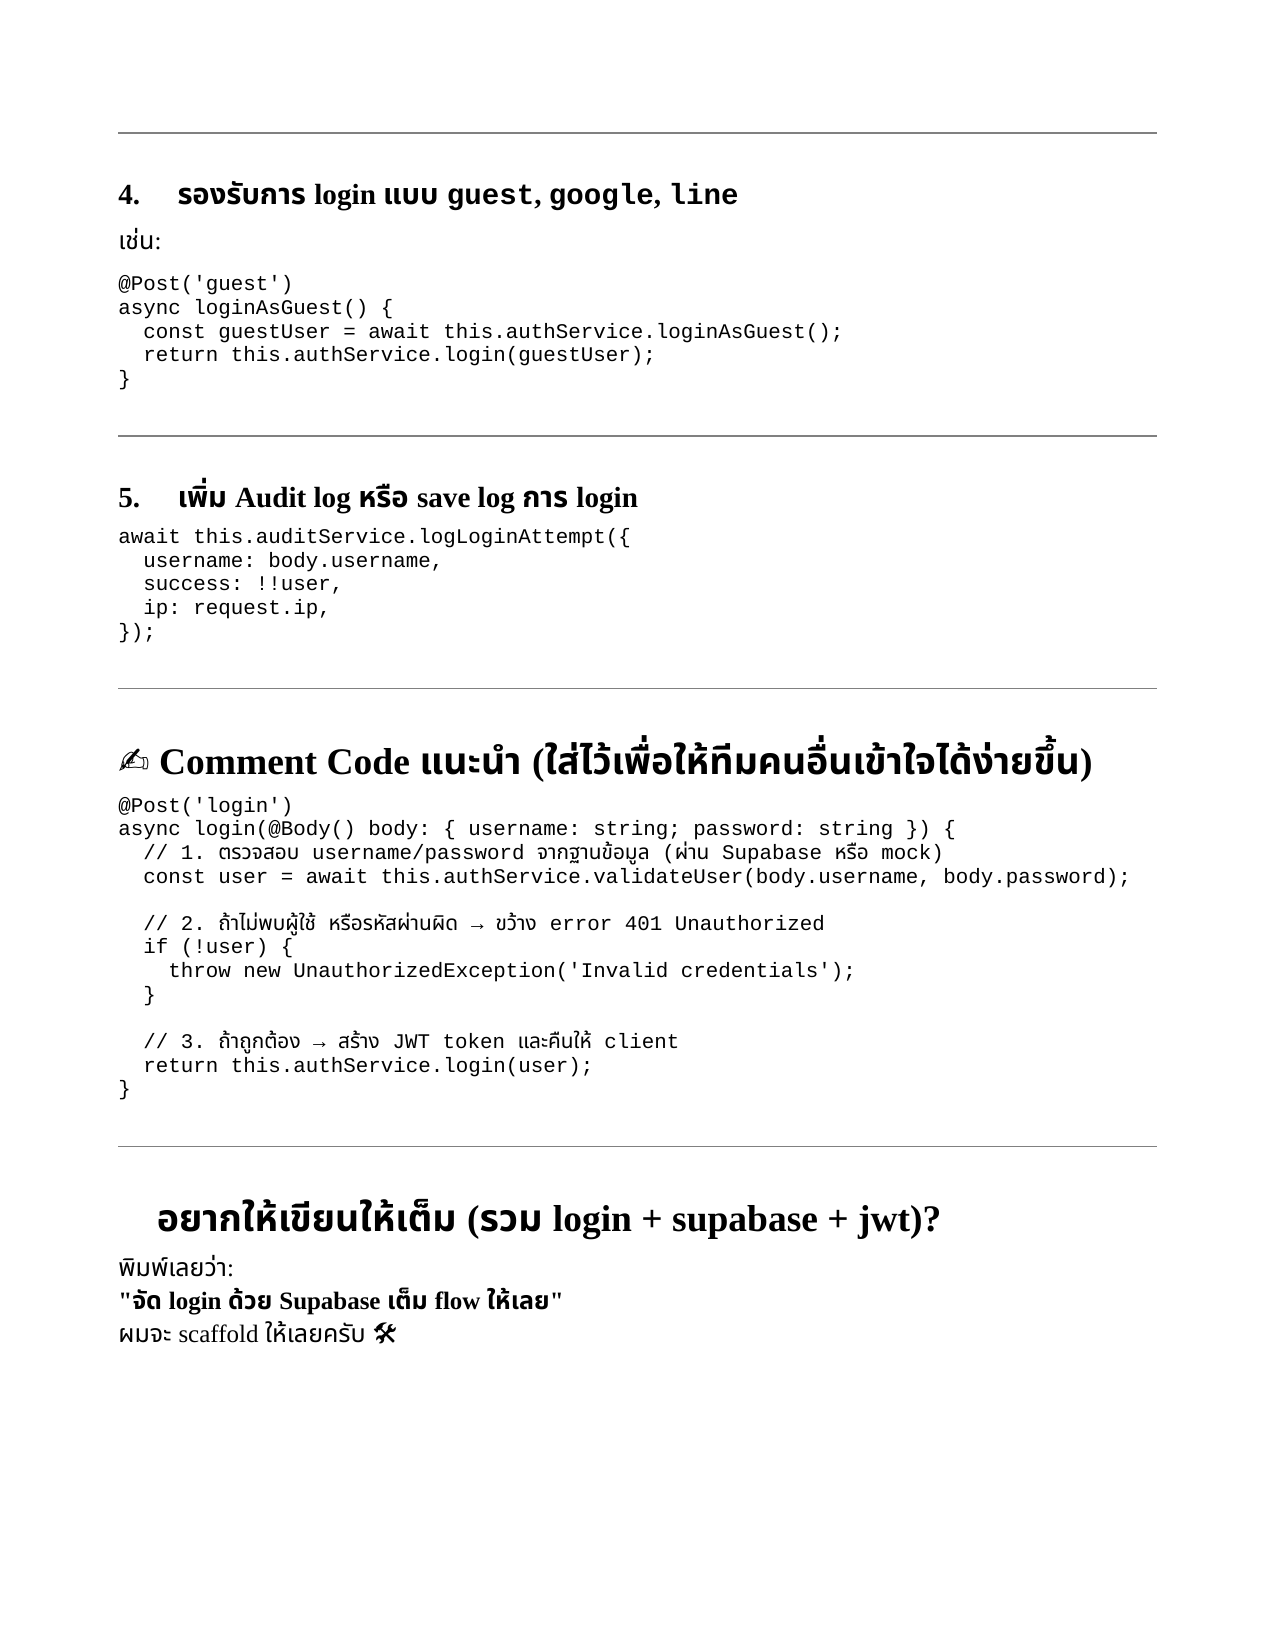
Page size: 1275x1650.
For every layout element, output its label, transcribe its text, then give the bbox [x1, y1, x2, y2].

text async login(@Body() body: { username: string; password: string }) { [118, 818, 1157, 842]
text await this.auditService.logLoginAttempt({ [118, 526, 1157, 550]
text ip: request.ip, [118, 597, 1157, 621]
text }); [118, 621, 1157, 644]
text username: body.username, [118, 550, 1157, 573]
text return this.authService.login(guestUser); [118, 344, 1157, 368]
subtitle 4. 👥 รองรับการ login แบบ guest, google, line [118, 177, 1157, 213]
subtitle ✍️ Comment Code แนะนำ (ใส่ไว้เพื่อให้ทีมคนอื่นเข้าใจได้ง่ายขึ้น) [118, 739, 1157, 782]
text } [118, 984, 1157, 1007]
text พิมพ์เลยว่า: "จัด login ด้วย Supabase เต็ม flow ให้เลย" ผมจะ scaffold ให้เลยครับ 🛠️🔥 [118, 1252, 1157, 1348]
text success: !!user, [118, 573, 1157, 597]
subtitle ✅ อยากให้เขียนให้เต็ม (รวม login + supabase + jwt)? [118, 1197, 1157, 1240]
text @Post('guest') [118, 273, 1157, 297]
text // 2. ถ้าไม่พบผู้ใช้ หรือรหัสผ่านผิด → ขว้าง error 401 Unauthorized [118, 913, 1157, 937]
text throw new UnauthorizedException('Invalid credentials'); [118, 960, 1157, 984]
text // 3. ถ้าถูกต้อง → สร้าง JWT token และคืนให้ client [118, 1031, 1157, 1055]
text const guestUser = await this.authService.loginAsGuest(); [118, 321, 1157, 344]
text @Post('login') [118, 795, 1157, 818]
text เช่น: [118, 226, 1157, 254]
text // 1. ตรวจสอบ username/password จากฐานข้อมูล (ผ่าน Supabase หรือ mock) [118, 842, 1157, 866]
text if (!user) { [118, 937, 1157, 960]
text return this.authService.login(user); [118, 1055, 1157, 1078]
subtitle 5. ✅ เพิ่ม Audit log หรือ save log การ login [118, 480, 1157, 513]
text } [118, 368, 1157, 392]
text async loginAsGuest() { [118, 297, 1157, 321]
text } [118, 1078, 1157, 1102]
text const user = await this.authService.validateUser(body.username, body.password); [118, 866, 1157, 889]
